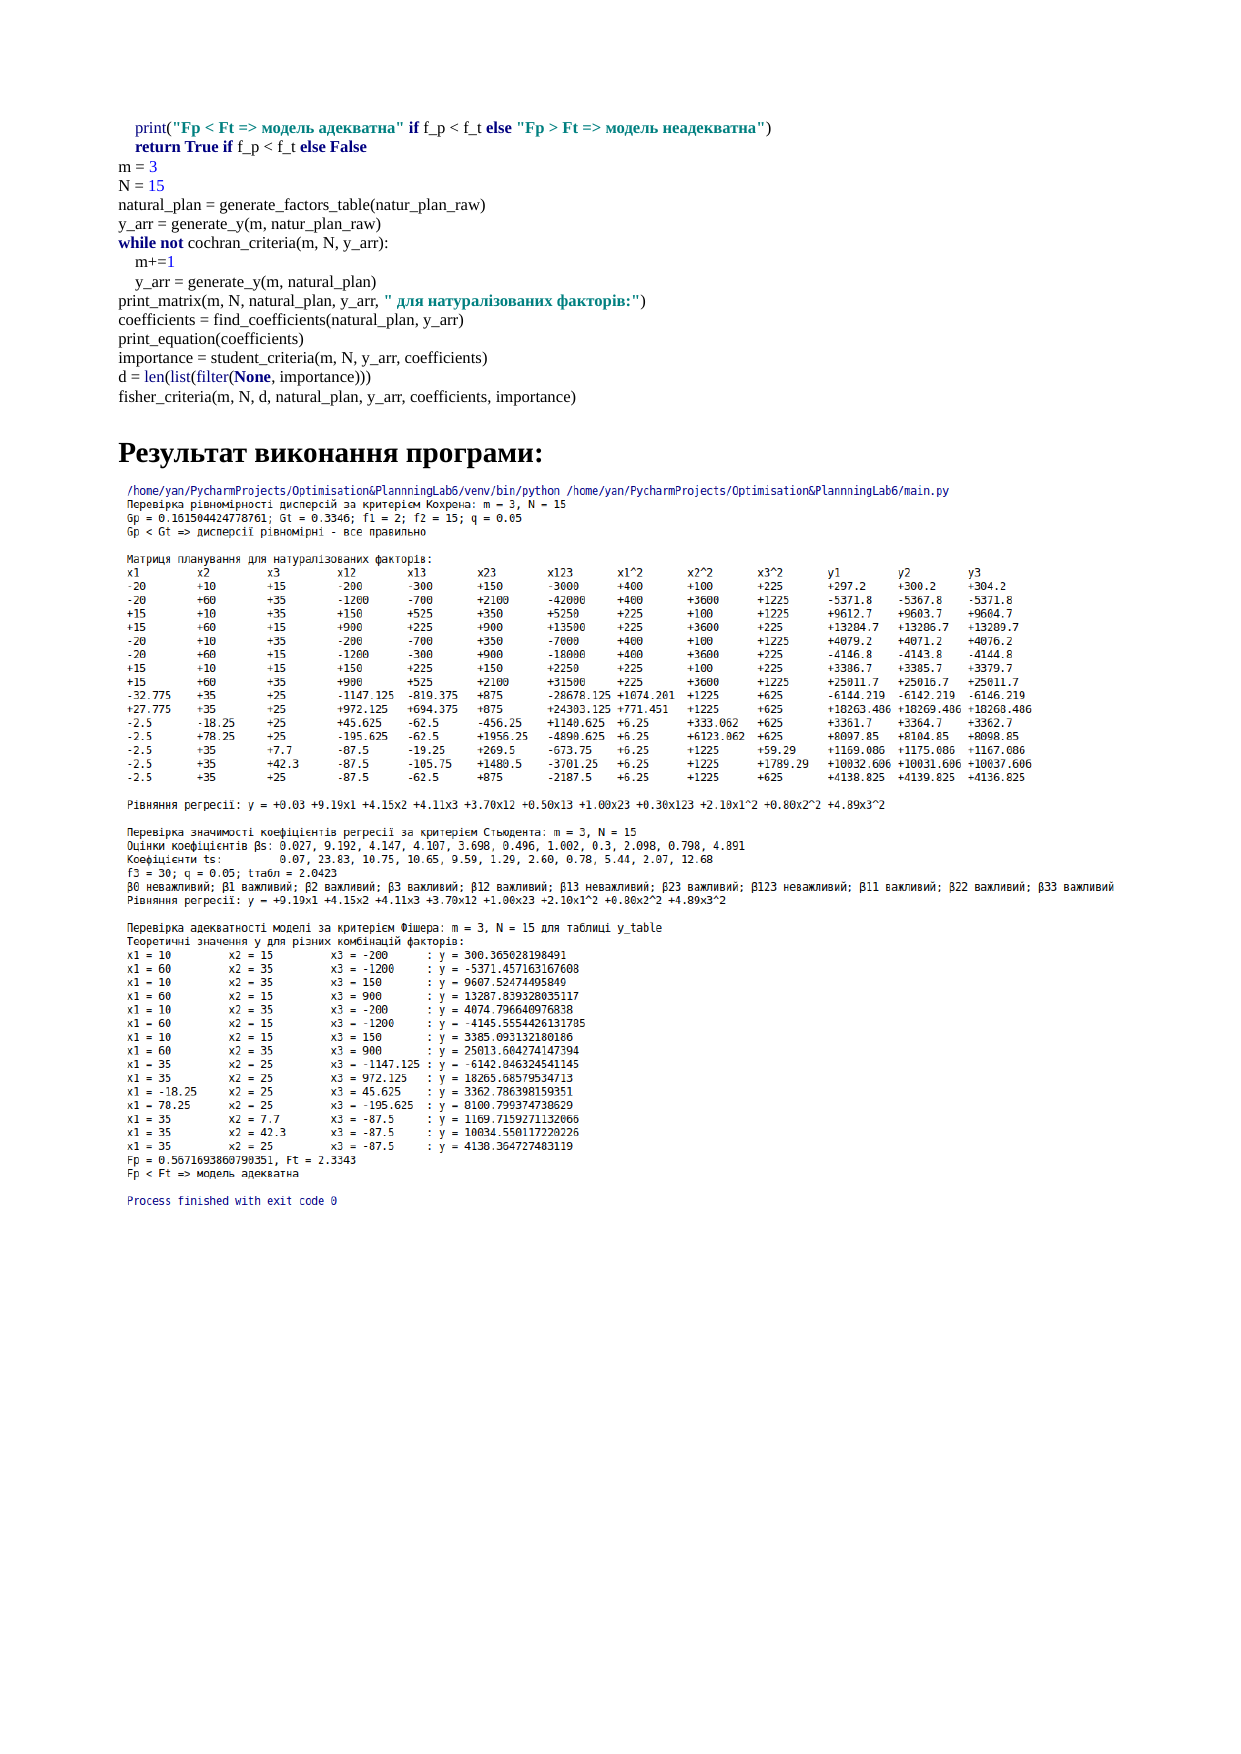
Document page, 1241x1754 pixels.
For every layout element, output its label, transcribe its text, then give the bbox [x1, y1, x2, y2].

text fisher_criteria(m, N, d, natural_plan, y_arr, coefficients, importance) [118, 386, 1122, 406]
picture [118, 485, 1123, 1207]
text y_arr = generate_y(m, natural_plan) [118, 271, 1122, 291]
text m+=1 [118, 252, 1122, 271]
text y_arr = generate_y(m, natur_plan_raw) [118, 214, 1122, 233]
text Результат виконання програми: [118, 435, 1122, 469]
text return True if f_p < f_t else False [118, 137, 1122, 156]
text natural_plan = generate_factors_table(natur_plan_raw) [118, 195, 1122, 214]
text importance = student_criteria(m, N, y_arr, coefficients) [118, 348, 1122, 367]
text d = len(list(filter(None, importance))) [118, 367, 1122, 386]
text print("Fp < Ft => модель адекватна" if f_p < f_t else "Fp > Ft => модель неадекватна") [118, 118, 1122, 137]
text N = 15 [118, 176, 1122, 195]
text print_equation(coefficients) [118, 329, 1122, 348]
text while not cochran_criteria(m, N, y_arr): [118, 233, 1122, 252]
text m = 3 [118, 156, 1122, 176]
text print_matrix(m, N, natural_plan, y_arr, " для натуралізованих факторів:") [118, 291, 1122, 310]
text coefficients = find_coefficients(natural_plan, y_arr) [118, 310, 1122, 329]
